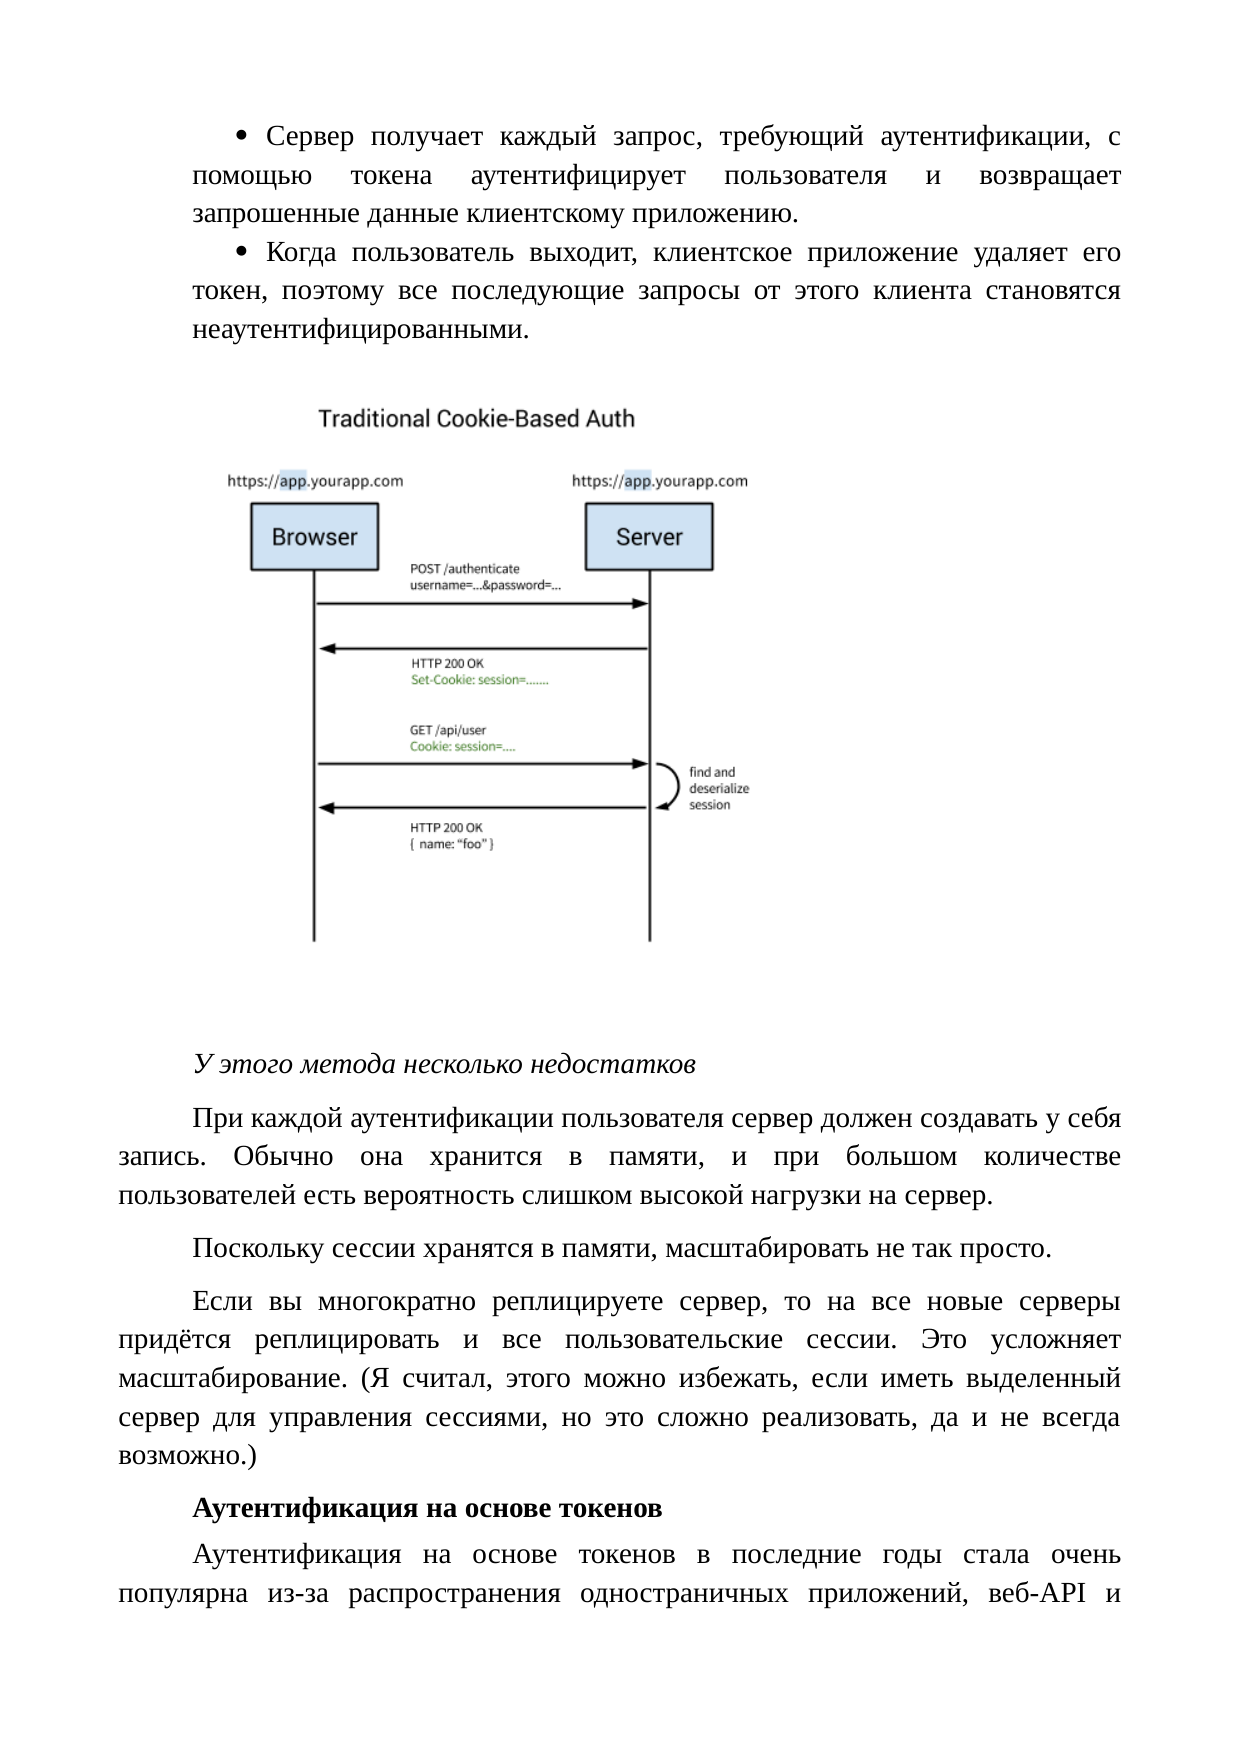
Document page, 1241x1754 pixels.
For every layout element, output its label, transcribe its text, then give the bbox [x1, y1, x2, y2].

text Поскольку сессии хранятся в памяти, масштабировать не так просто. [118, 1230, 1122, 1263]
list Сервер получает каждый запрос, требующий аутентификации, с помощью токена аутентифицирует пользователя и возвращает запрошенные данные клиентскому приложению. [192, 118, 1122, 229]
picture [192, 349, 771, 1021]
text Аутентификация на основе токенов в последние годы стала очень популярна из-за распространения одностраничных приложений, веб-API и [118, 1536, 1122, 1608]
text Если вы многократно реплицируете сервер, то на все новые серверы придётся реплицировать и все пользовательские сессии. Это усложняет масштабирование. (Я считал, этого можно избежать, если иметь выделенный сервер для управления сессиями, но это сложно реализовать, да и не всегда возможно.) [118, 1283, 1122, 1471]
text При каждой аутентификации пользователя сервер должен создавать у себя запись. Обычно она хранится в памяти, и при большом количестве пользователей есть вероятность слишком высокой нагрузки на сервер. [118, 1100, 1122, 1210]
subtitle Аутентификация на основе токенов [118, 1490, 1122, 1524]
list Когда пользователь выходит, клиентское приложение удаляет его токен, поэтому все последующие запросы от этого клиента становятся неаутентифицированными. [192, 234, 1122, 1027]
text У этого метода несколько недостатков [118, 1047, 1122, 1080]
